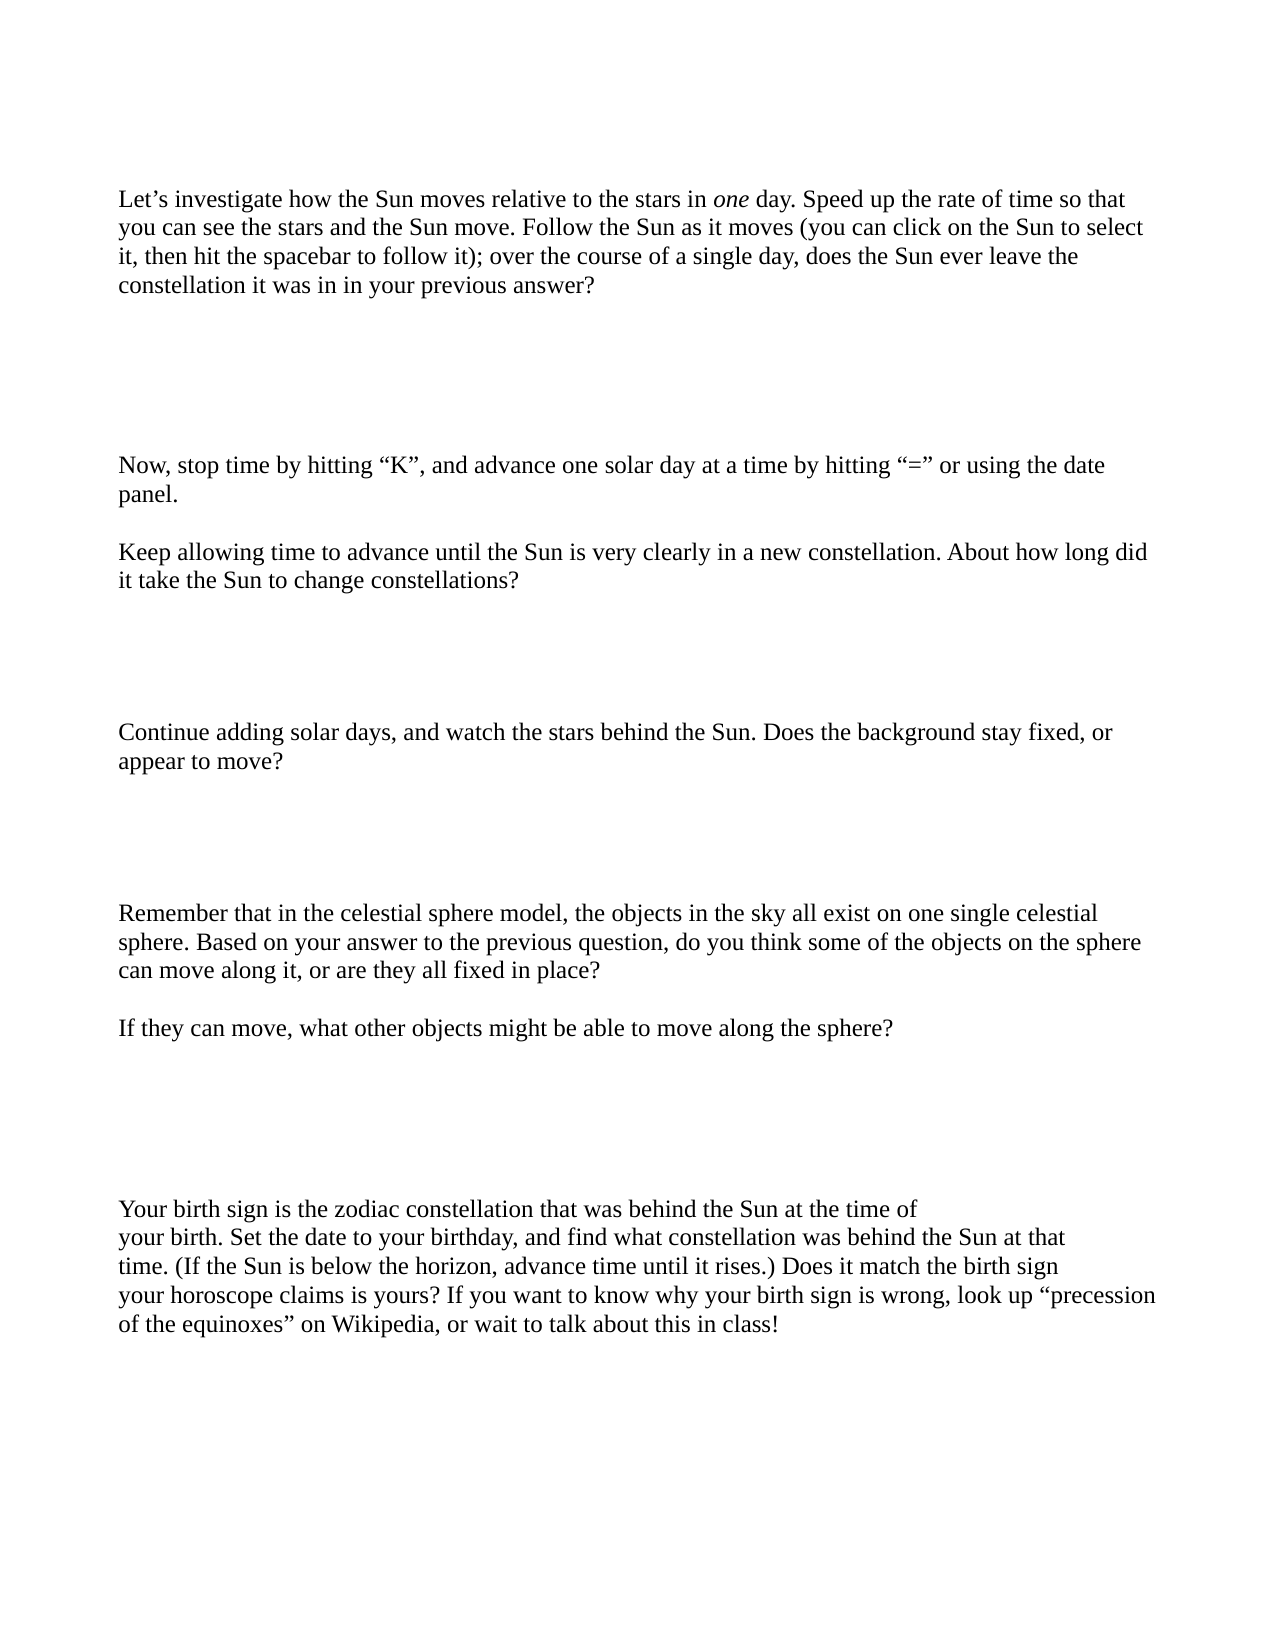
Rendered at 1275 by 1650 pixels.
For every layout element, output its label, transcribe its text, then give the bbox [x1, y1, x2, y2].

text Remember that in the celestial sphere model, the objects in the sky all exist on one single celestial sphere. Based on your answer to the previous question, do you think some of the objects on the sphere can move along it, or are they all fixed in place? [118, 898, 1157, 984]
text time. (If the Sun is below the horizon, advance time until it rises.) Does it match the birth sign [118, 1251, 1157, 1280]
text Let’s investigate how the Sun moves relative to the stars in one day. Speed up the rate of time so that you can see the stars and the Sun move. Follow the Sun as it moves (you can click on the Sun to select it, then hit the spacebar to follow it); over the course of a single day, does the Sun ever leave the constellation it was in in your previous answer? [118, 184, 1157, 299]
table_header [127, 356, 1158, 422]
table_header [127, 118, 1158, 184]
text Now, stop time by hitting “K”, and advance one solar day at a time by hitting “=” or using the date panel. [118, 451, 1157, 508]
table_header [127, 1099, 1158, 1165]
text Your birth sign is the zodiac constellation that was behind the Sun at the time of [118, 1194, 1157, 1222]
table_header [127, 623, 1158, 689]
text Continue adding solar days, and watch the stars behind the Sun. Does the background stay fixed, or appear to move? [118, 717, 1157, 775]
text your horoscope claims is yours? If you want to know why your birth sign is wrong, look up “precession of the equinoxes” on Wikipedia, or wait to talk about this in class! [118, 1280, 1157, 1337]
table_header [127, 804, 1158, 869]
text your birth. Set the date to your birthday, and find what constellation was behind the Sun at that [118, 1222, 1157, 1251]
text If they can move, what other objects might be able to move along the sphere? [118, 1013, 1157, 1042]
text Keep allowing time to advance until the Sun is very clearly in a new constellation. About how long did it take the Sun to change constellations? [118, 537, 1157, 594]
table_header [127, 1366, 1158, 1432]
